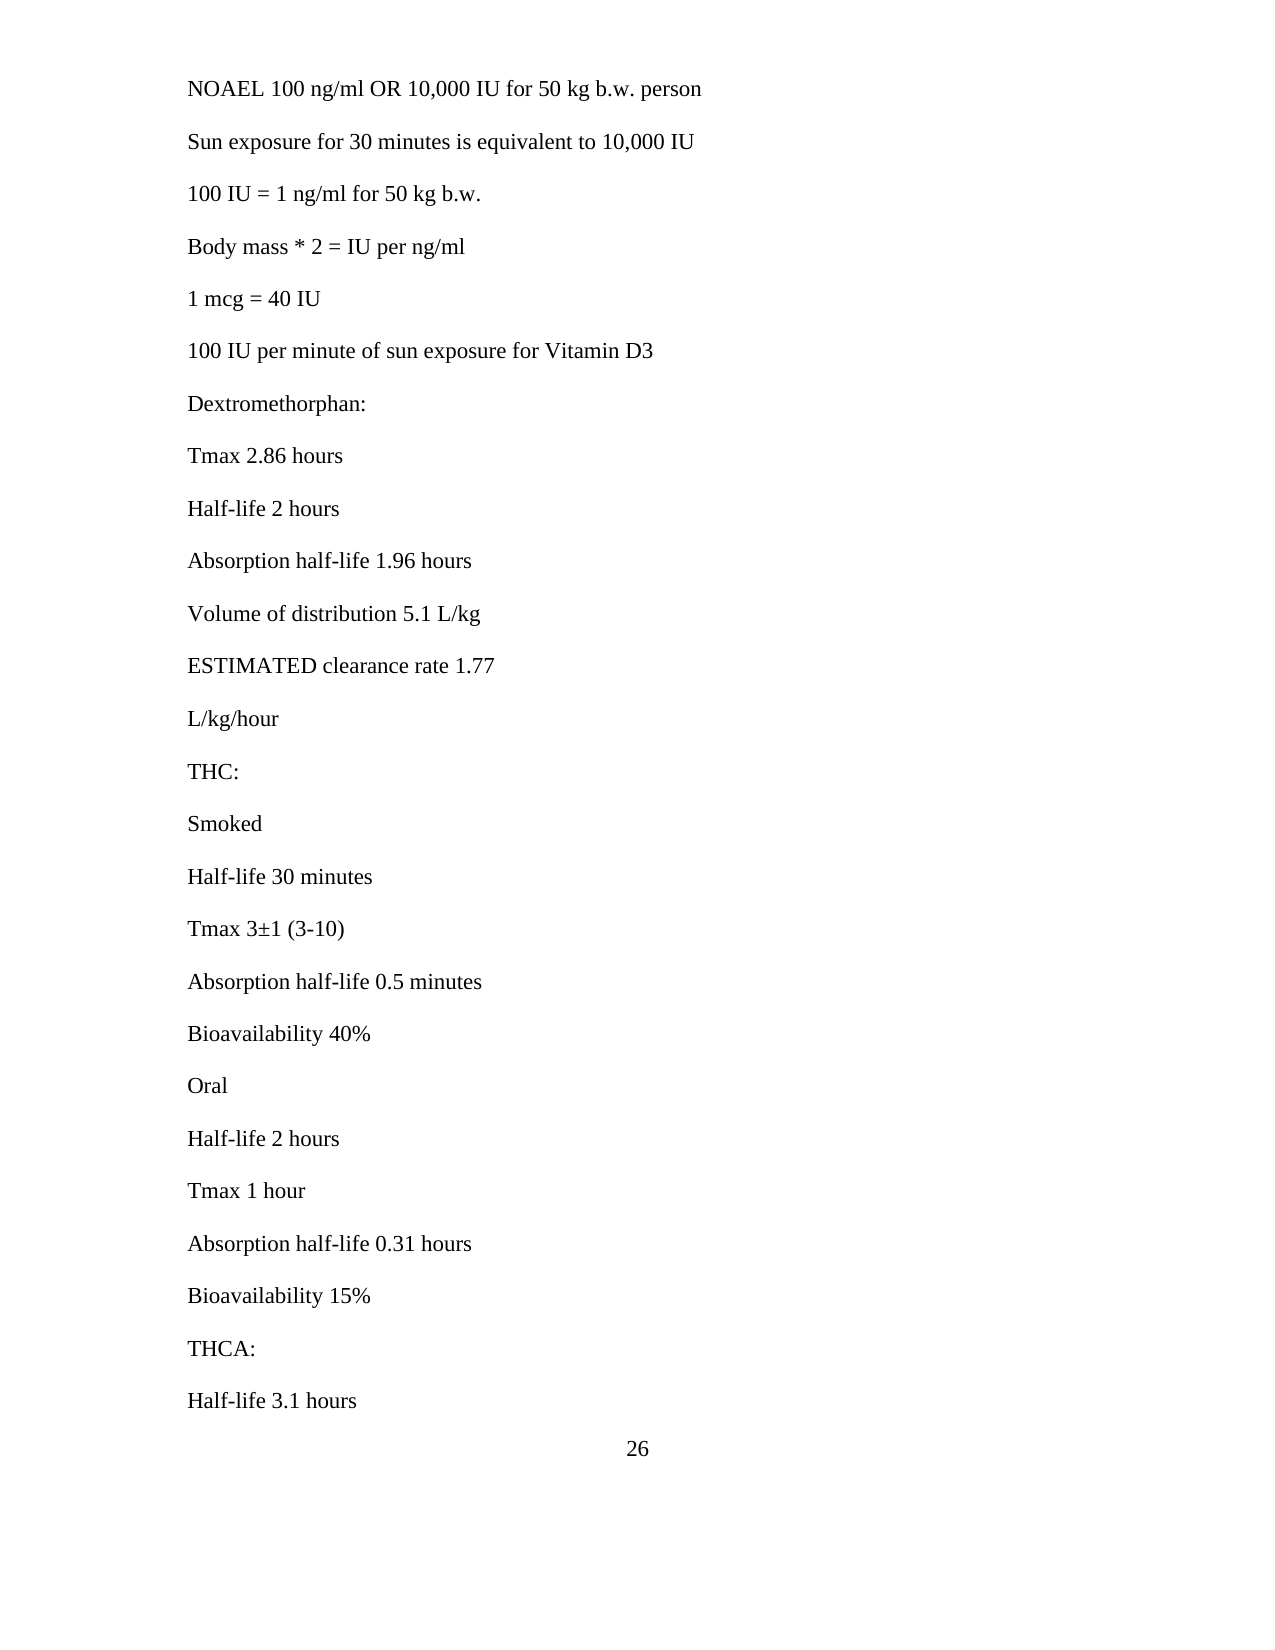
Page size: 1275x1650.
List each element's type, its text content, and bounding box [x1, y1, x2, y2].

text THC: [187, 758, 1085, 784]
text Bioavailability 15% THCA: [187, 1282, 421, 1361]
text Smoked [187, 811, 1085, 837]
text Half-life 3.1 hours [187, 1387, 1085, 1414]
text 100 IU per minute of sun exposure for Vitamin D3 [187, 338, 1085, 364]
text Bioavailability 40% [187, 1020, 1085, 1046]
text Dextromethorphan: [187, 390, 1085, 416]
text Body mass * 2 = IU per ng/ml [187, 233, 1085, 259]
text Volume of distribution 5.1 L/kg ESTIMATED clearance rate 1.77 L/kg/hour [187, 600, 586, 732]
text Absorption half-life 1.96 hours [187, 547, 1085, 574]
text 1 mcg = 40 IU [187, 285, 1085, 312]
text Oral [187, 1072, 1085, 1099]
text Half-life 2 hours [187, 1125, 1085, 1151]
text Tmax 1 hour [187, 1177, 1085, 1204]
text 100 IU = 1 ng/ml for 50 kg b.w. [187, 180, 1085, 207]
text Half-life 30 minutes [187, 863, 1085, 889]
text Absorption half-life 0.5 minutes [187, 968, 1085, 994]
text Half-life 2 hours [187, 495, 1085, 521]
text Absorption half-life 0.31 hours [187, 1230, 1085, 1256]
text NOAEL 100 ng/ml OR 10,000 IU for 50 kg b.w. person Sun exposure for 30 minutes is equivalent to 10,000 IU [187, 75, 718, 154]
text Tmax 2.86 hours [187, 443, 1085, 469]
text Tmax 3±1 (3-10) [187, 915, 1085, 942]
